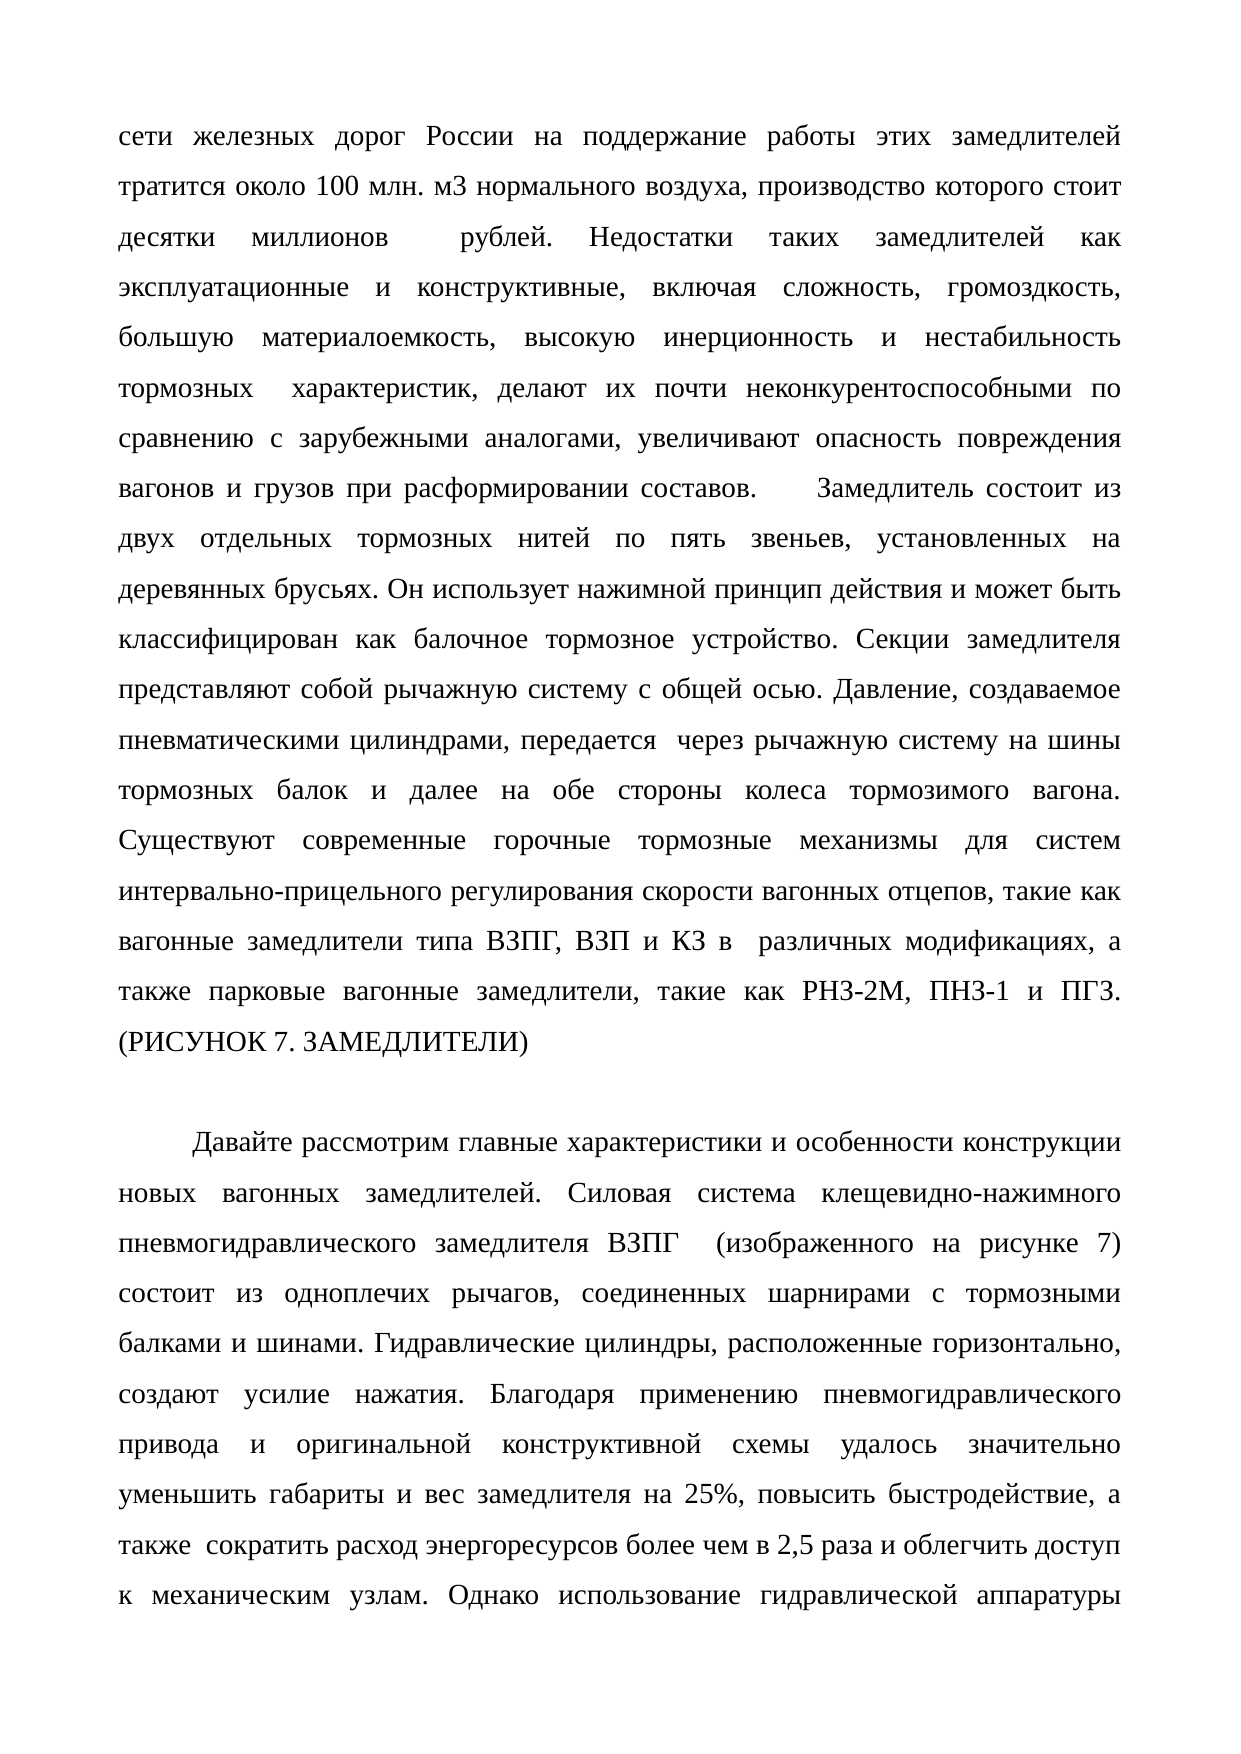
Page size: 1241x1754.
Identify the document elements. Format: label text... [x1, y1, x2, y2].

text сети железных дорог России на поддержание работы этих замедлителей тратится около 100 млн. м3 нормального воздуха, производство которого стоит десятки миллионов рублей. Недостатки таких замедлителей как эксплуатационные и конструктивные, включая сложность, громоздкость, большую материалоемкость, высокую инерционность и нестабильность тормозных характеристик, делают их почти неконкурентоспособными по сравнению с зарубежными аналогами, увеличивают опасность повреждения вагонов и грузов при расформировании составов. Замедлитель состоит из двух отдельных тормозных нитей по пять звеньев, установленных на деревянных брусьях. Он использует нажимной принцип действия и может быть классифицирован как балочное тормозное устройство. Секции замедлителя представляют собой рычажную систему с общей осью. Давление, создаваемое пневматическими цилиндрами, передается через рычажную систему на шины тормозных балок и далее на обе стороны колеса тормозимого вагона. Существуют современные горочные тормозные механизмы для систем интервально-прицельного регулирования скорости вагонных отцепов, такие как вагонные замедлители типа ВЗПГ, ВЗП и КЗ в различных модификациях, а также парковые вагонные замедлители, такие как РНЗ-2М, ПНЗ-1 и ПГЗ. (РИСУНОК 7. ЗАМЕДЛИТЕЛИ) [118, 118, 1122, 1057]
text Давайте рассмотрим главные характеристики и особенности конструкции новых вагонных замедлителей. Силовая система клещевидно-нажимного пневмогидравлического замедлителя ВЗПГ (изображенного на рисунке 7) состоит из одноплечих рычагов, соединенных шарнирами с тормозными балками и шинами. Гидравлические цилиндры, расположенные горизонтально, создают усилие нажатия. Благодаря применению пневмогидравлического привода и оригинальной конструктивной схемы удалось значительно уменьшить габариты и вес замедлителя на 25%, повысить быстродействие, а также сократить расход энергоресурсов более чем в 2,5 раза и облегчить доступ к механическим узлам. Однако использование гидравлической аппаратуры [118, 1124, 1122, 1611]
